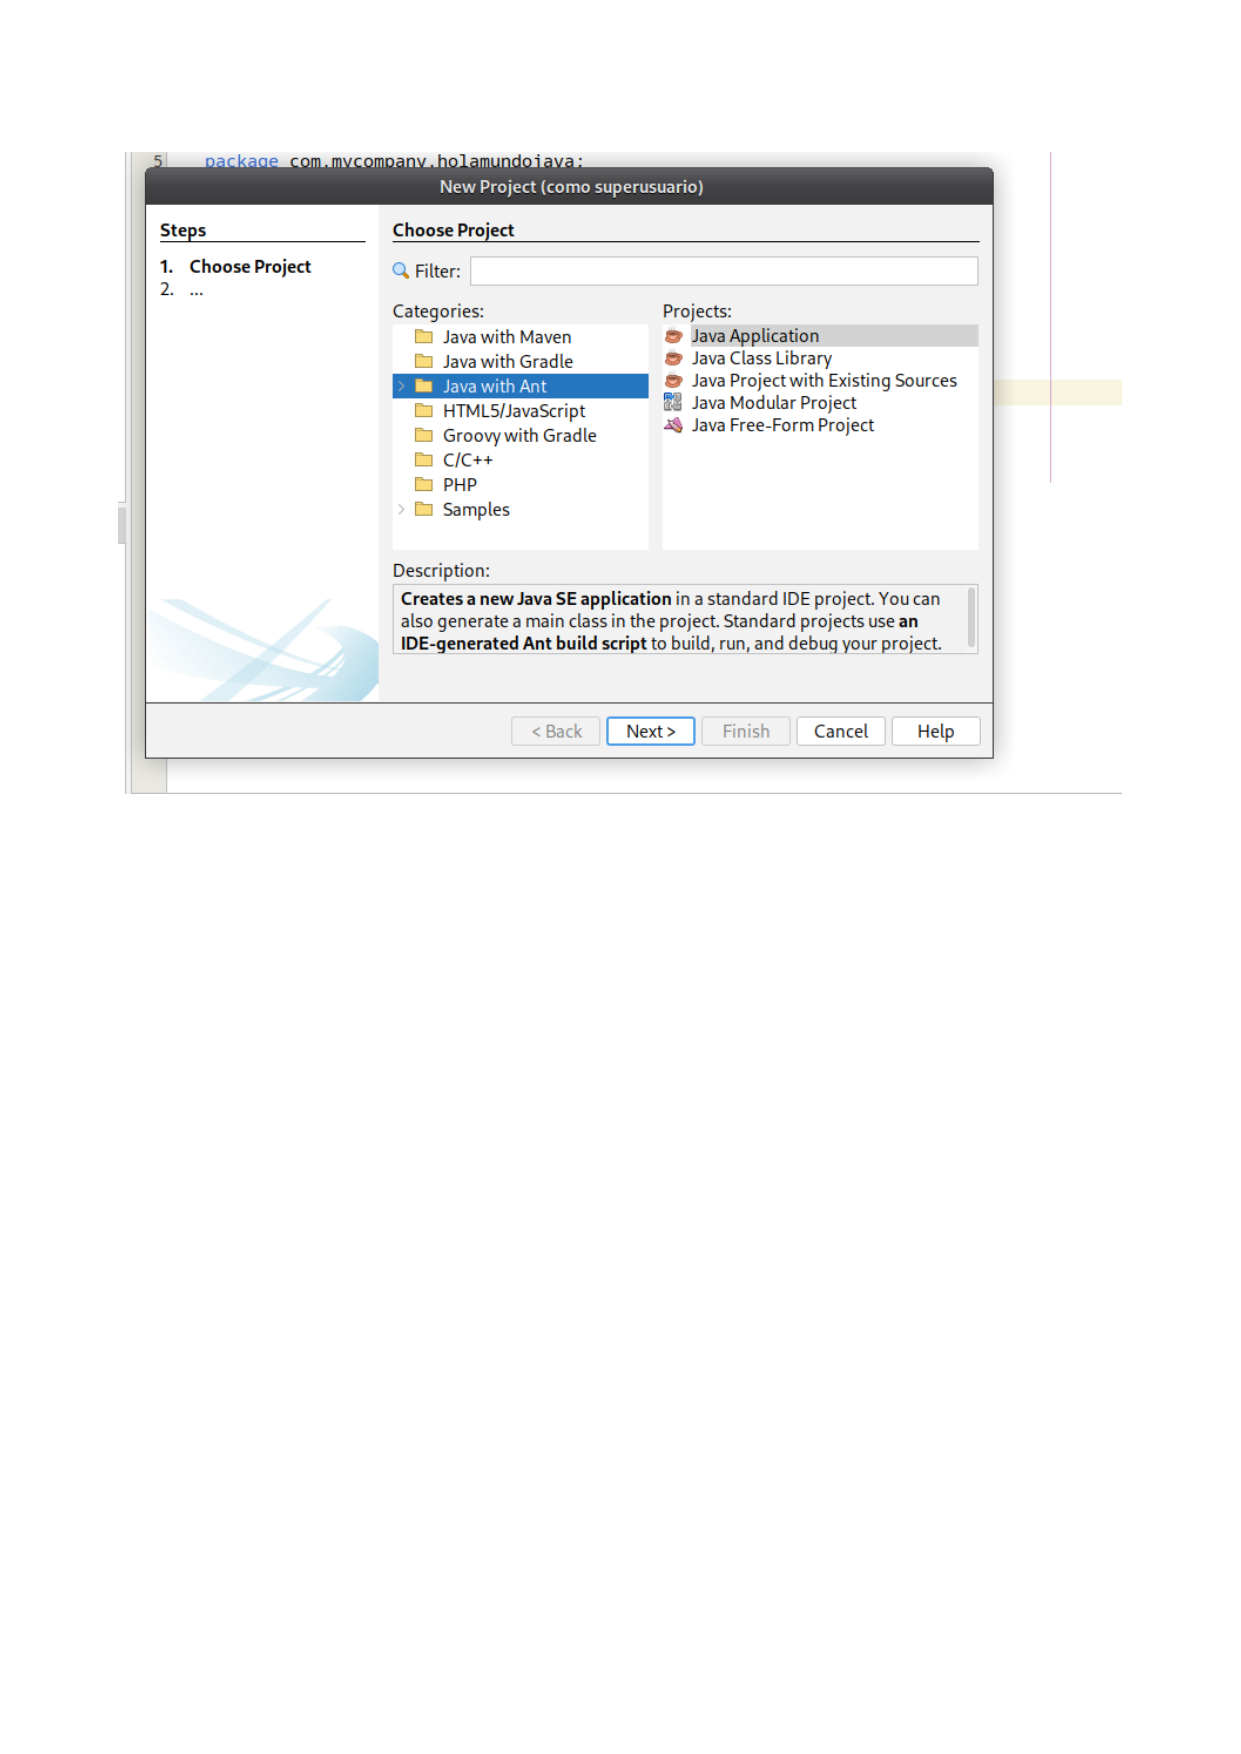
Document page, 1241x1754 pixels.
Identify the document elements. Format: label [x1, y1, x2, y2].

picture [118, 152, 1123, 794]
